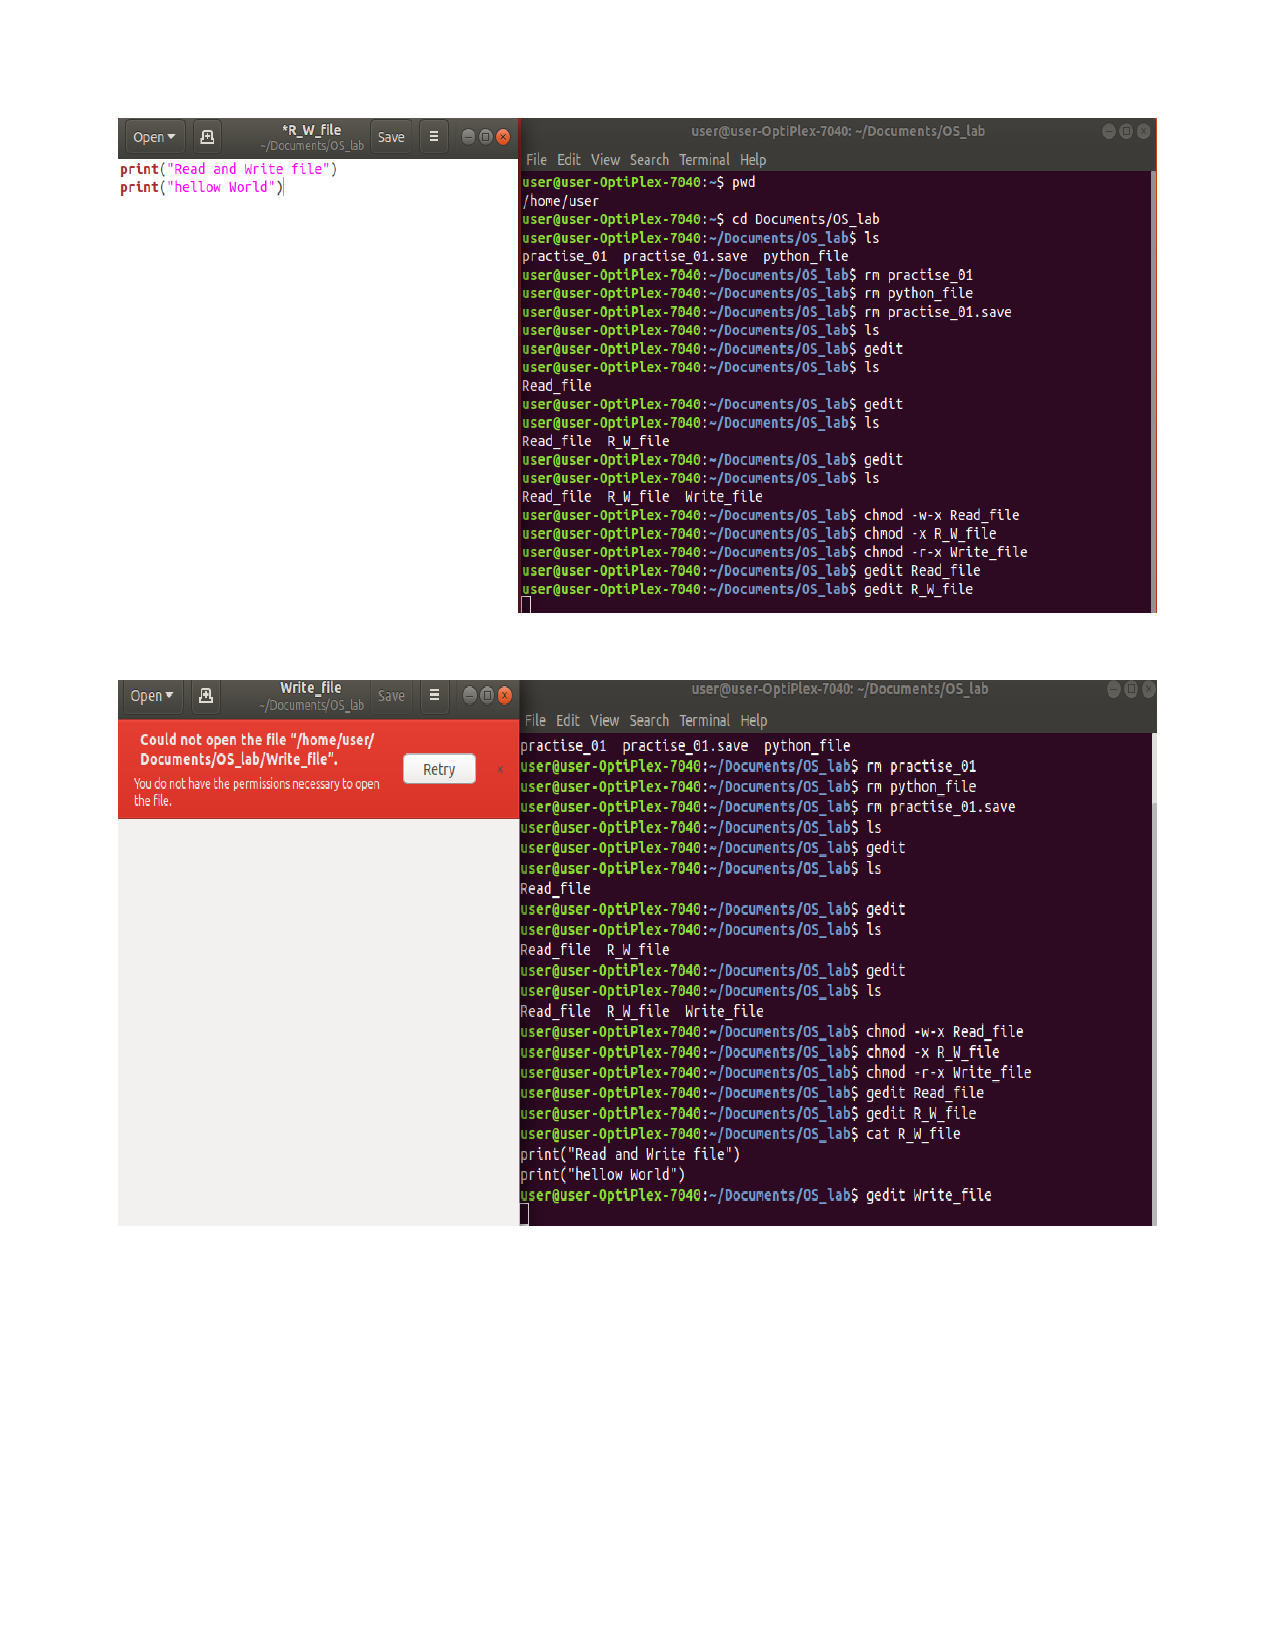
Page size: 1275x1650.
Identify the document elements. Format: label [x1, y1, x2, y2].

picture [118, 680, 1157, 1226]
picture [118, 118, 1157, 613]
